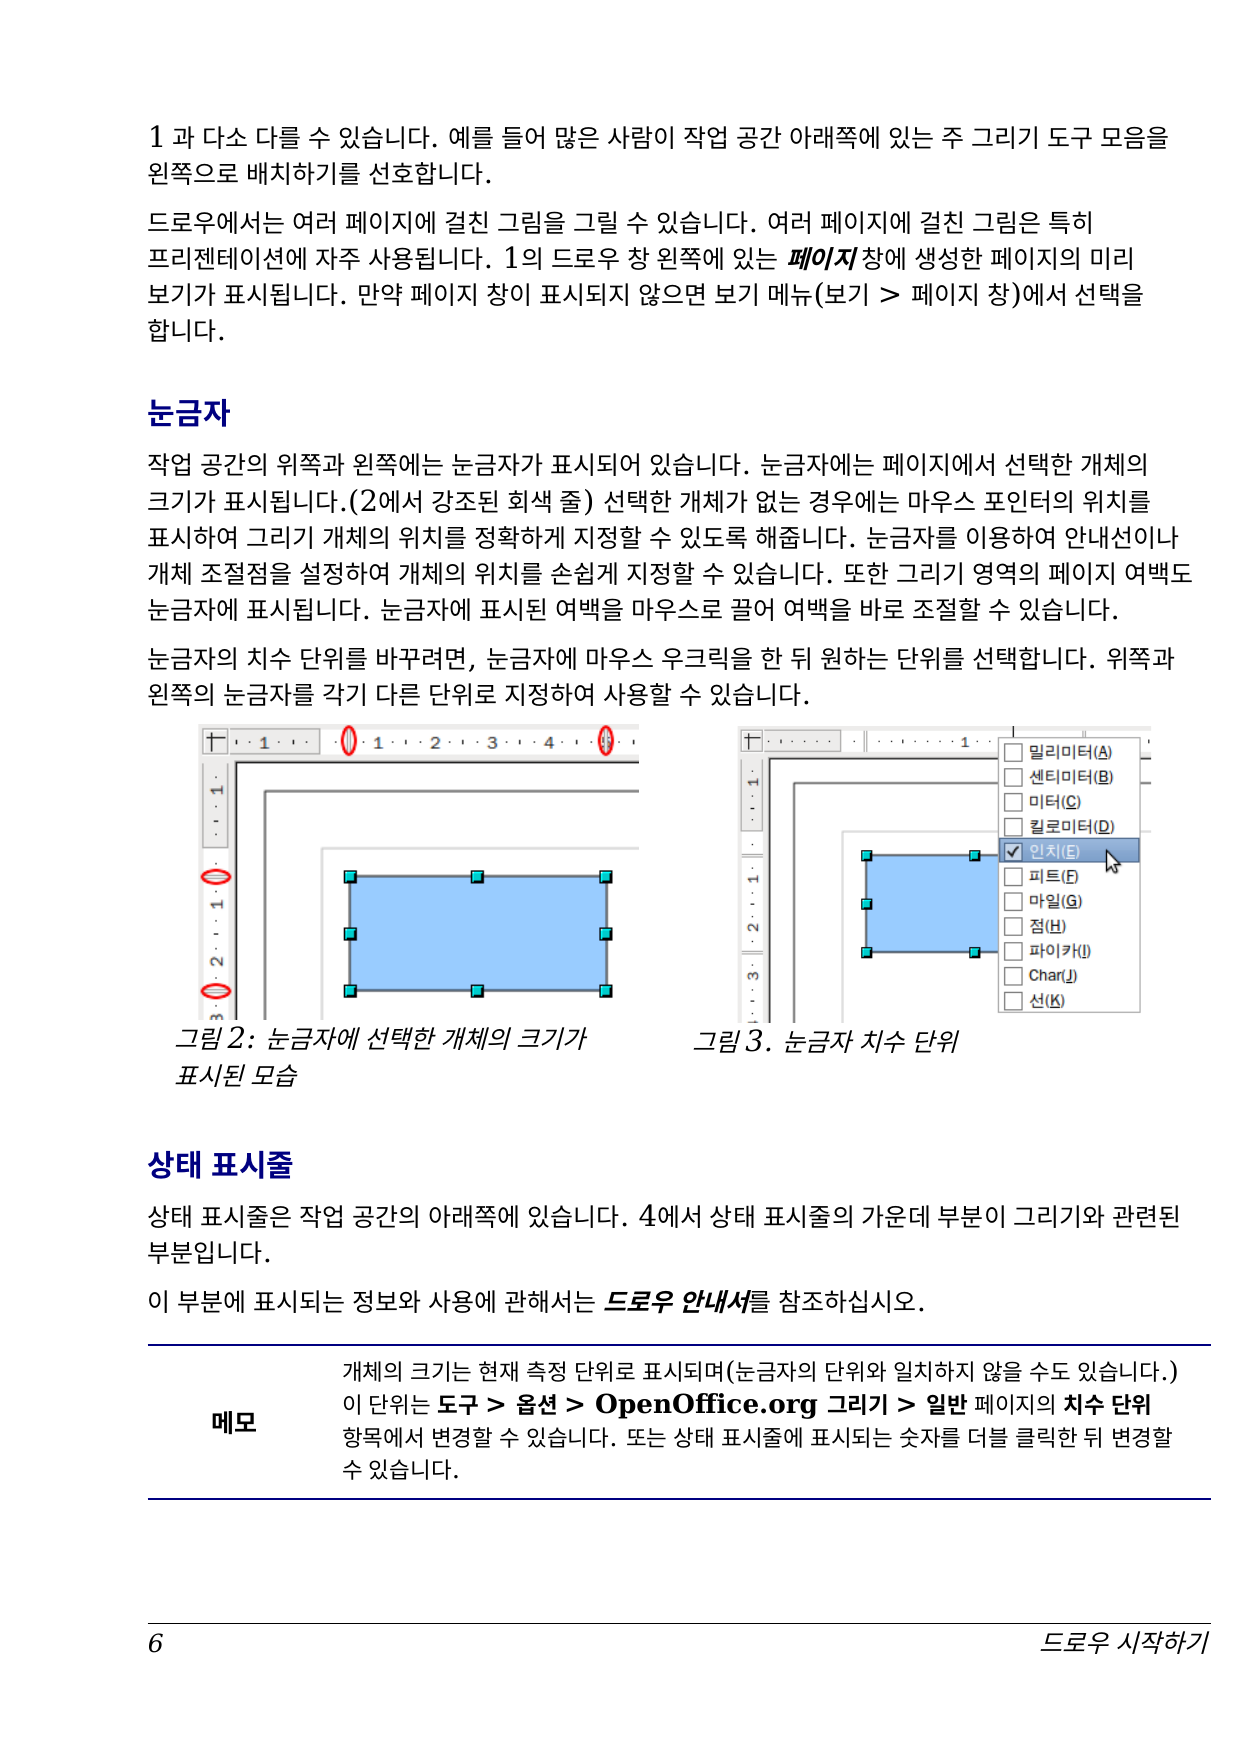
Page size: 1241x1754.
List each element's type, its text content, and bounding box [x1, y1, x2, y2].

text 그림 3. 눈금자 치수 단위 [692, 727, 1196, 1058]
table_header 메모 [148, 1346, 321, 1498]
text 상태 표시줄은 작업 공간의 아래쪽에 있습니다. 그림 4에서 상태 표시줄의 가운데 부분이 그리기와 관련된 부분입니다. [148, 1197, 1211, 1270]
text 가운데의 그리기 공간 주변으로 여러 가지 도구 모음이나 정보 영역을 배치할 수 있습니다. 표시되는 도구의 수나 위치는 작업의 성격이나 사용자 설정에 따라 달라질 수 있습니다. 따라서 여러분의 화면은 그림 1과 다소 다를 수 있습니다. 예를 들어 많은 사람이 작업 공간 아래쪽에 있는 주 그리기 도구 모음을 왼쪽으로 배치하기를 선호합니다. [148, 118, 1211, 191]
subtitle 상태 표시줄 [148, 1141, 1211, 1185]
text 작업 공간의 위쪽과 왼쪽에는 눈금자가 표시되어 있습니다. 눈금자에는 페이지에서 선택한 개체의 크기가 표시됩니다.(그림 2에서 강조된 회색 줄) 선택한 개체가 없는 경우에는 마우스 포인터의 위치를 표시하여 그리기 개체의 위치를 정확하게 지정할 수 있도록 해줍니다. 눈금자를 이용하여 안내선이나 개체 조절점을 설정하여 개체의 위치를 손쉽게 지정할 수 있습니다. 또한 그리기 영역의 페이지 여백도 눈금자에 표시됩니다. 눈금자에 표시된 여백을 마우스로 끌어 여백을 바로 조절할 수 있습니다. [148, 446, 1211, 627]
text 그림 2: 눈금자에 선택한 개체의 크기가 표시된 모습 [174, 724, 663, 1092]
picture [737, 726, 1152, 1023]
text 드로우에서는 여러 페이지에 걸친 그림을 그릴 수 있습니다. 여러 페이지에 걸친 그림은 특히 프리젠테이션에 자주 사용됩니다. 그림 1의 드로우 창 왼쪽에 있는 페이지 창에 생성한 페이지의 미리 보기가 표시됩니다. 만약 페이지 창이 표시되지 않으면 보기 메뉴(보기 > 페이지 창)에서 선택을 합니다. [148, 203, 1211, 348]
text 눈금자의 치수 단위를 바꾸려면, 눈금자에 마우스 우크릭을 한 뒤 원하는 단위를 선택합니다. 위쪽과 왼쪽의 눈금자를 각기 다른 단위로 지정하여 사용할 수 있습니다. [148, 639, 1211, 712]
table_header 개체의 크기는 현재 측정 단위로 표시되며(눈금자의 단위와 일치하지 않을 수도 있습니다.) 이 단위는 도구 > 옵션 > OpenOffice.org 그리기 > 일반 페이지의 치수 단위 항목에서 변경할 수 있습니다. 또는 상태 표시줄에 표시되는 숫자를 더블 클릭한 뒤 변경할 수 있습니다. [321, 1346, 1211, 1498]
text 이 부분에 표시되는 정보와 사용에 관해서는 드로우 안내서를 참조하십시오. [148, 1282, 1211, 1319]
picture [198, 724, 639, 1020]
subtitle 눈금자 [148, 390, 1211, 433]
